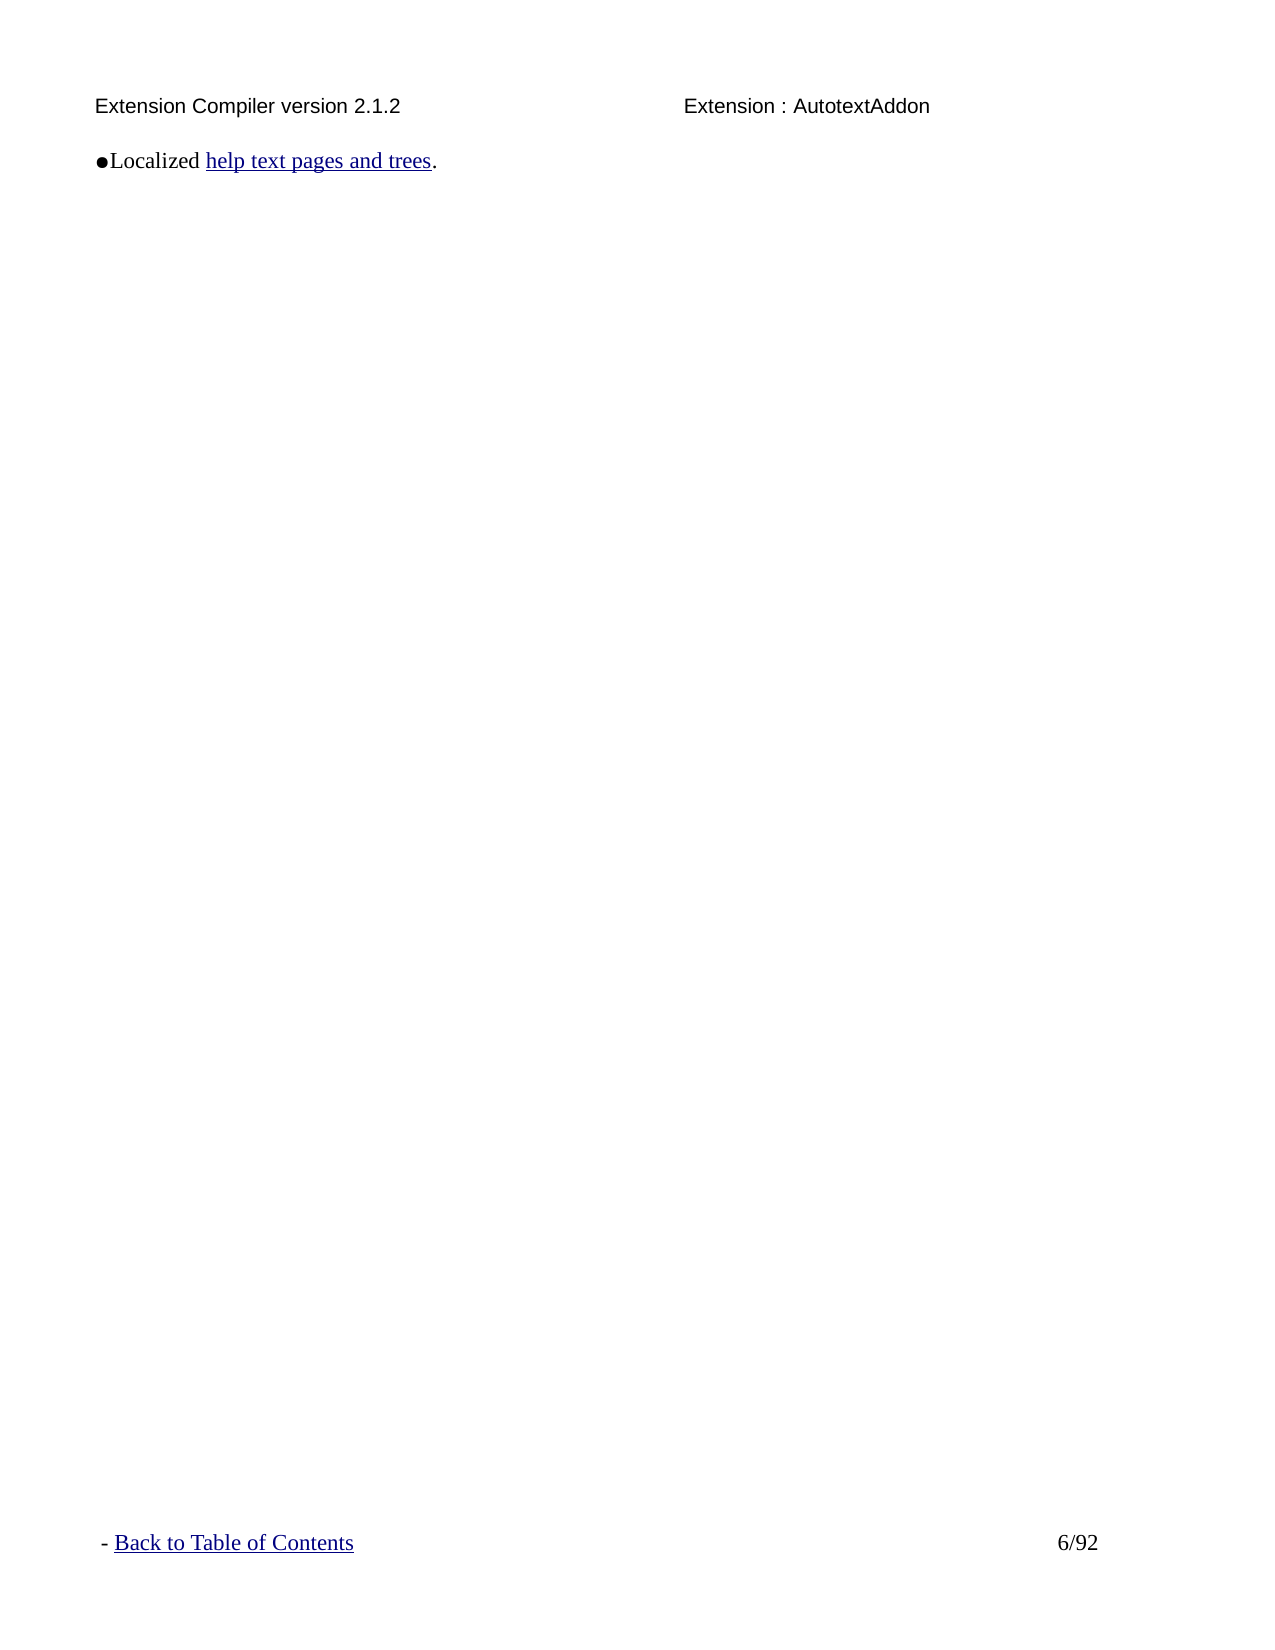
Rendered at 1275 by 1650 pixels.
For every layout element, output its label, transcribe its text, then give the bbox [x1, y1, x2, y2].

list Localized help text pages and trees. [94, 147, 1181, 173]
